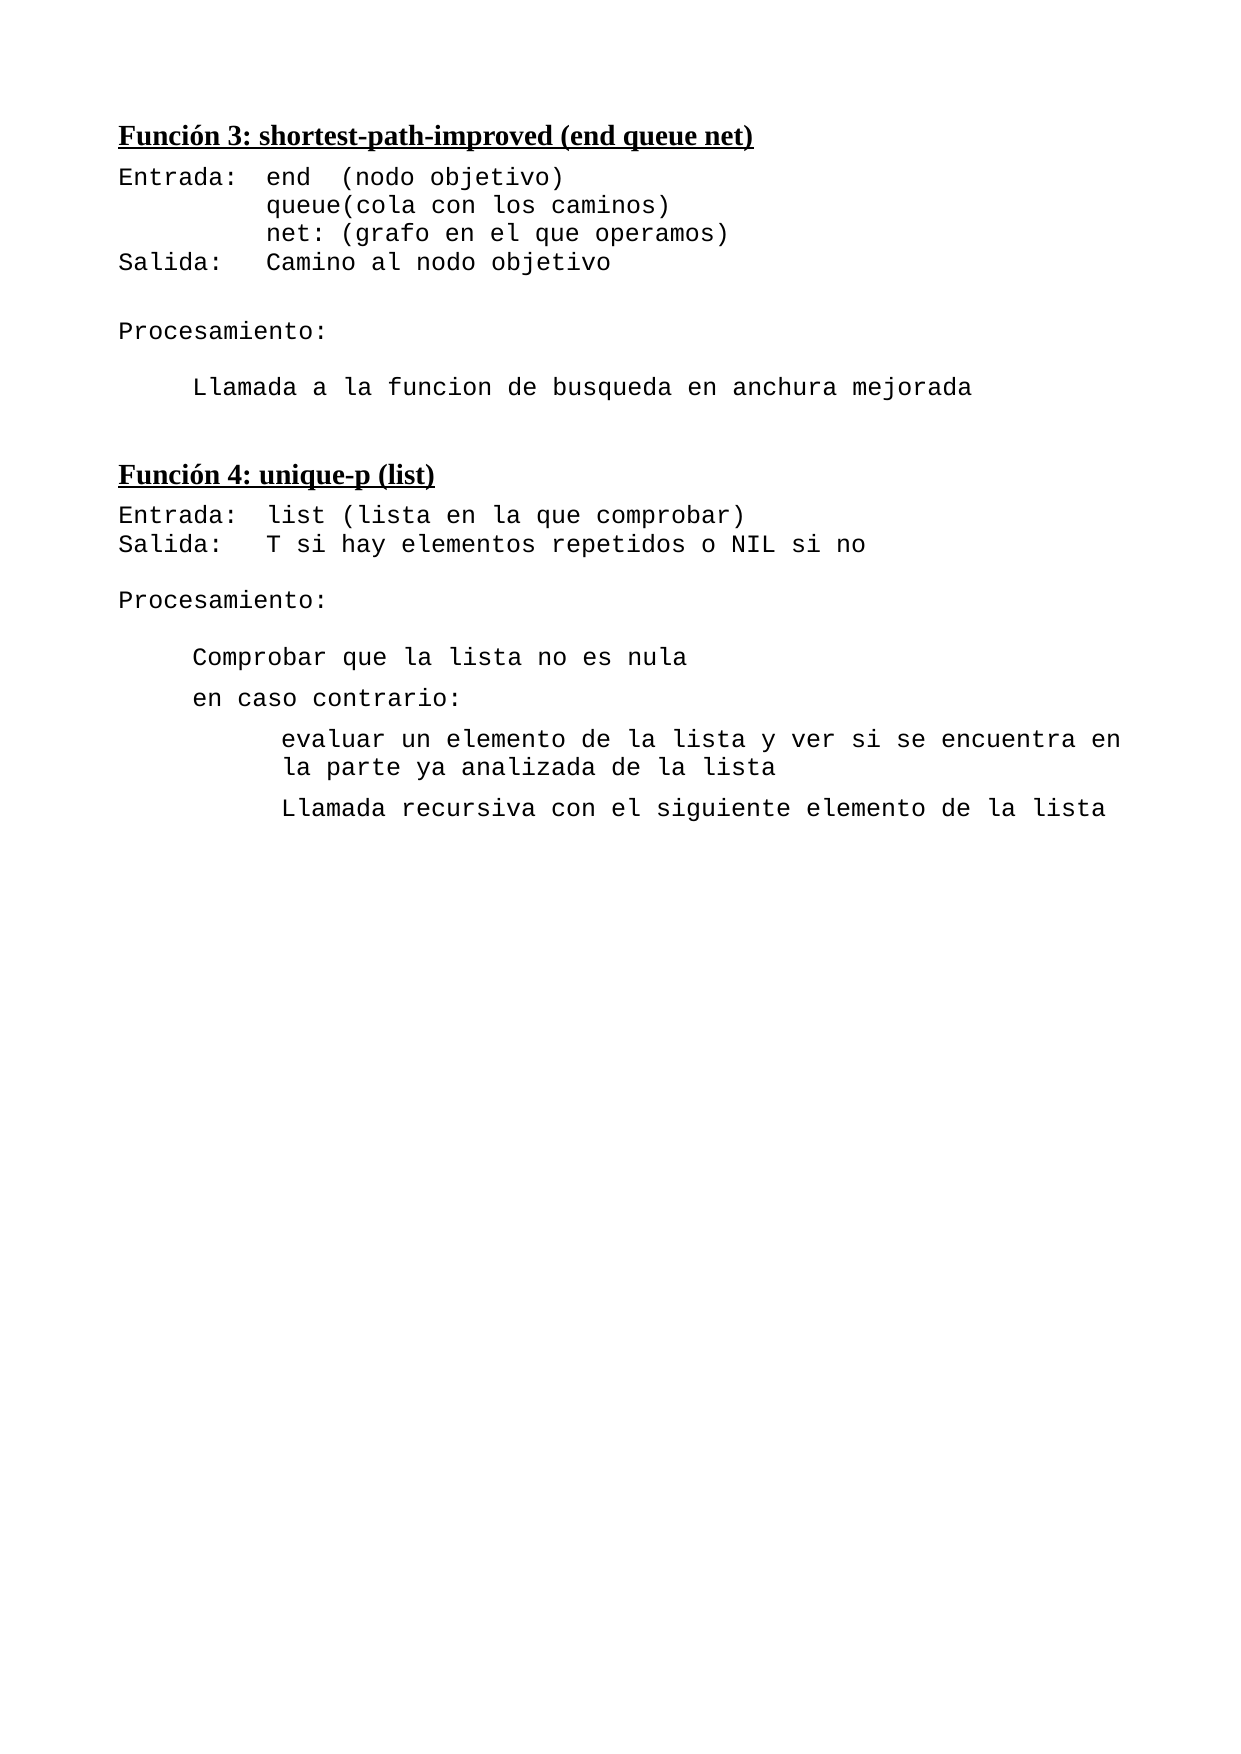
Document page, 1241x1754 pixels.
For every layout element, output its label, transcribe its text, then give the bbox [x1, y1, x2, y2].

text Función 3: shortest-path-improved (end queue net) [118, 118, 1122, 152]
text Entrada: end (nodo objetivo) queue(cola con los caminos) net: (grafo en el que operamos) Salida: Camino al nodo objetivo [118, 164, 1122, 277]
text evaluar un elemento de la lista y ver si se encuentra en la parte ya analizada de la lista [118, 726, 1122, 783]
text en caso contrario: [118, 686, 1122, 714]
text Llamada recursiva con el siguiente elemento de la lista [118, 796, 1122, 852]
text Entrada: list (lista en la que comprobar) Salida: T si hay elementos repetidos o NIL si no Procesamiento: Comprobar que la lista no es nula [118, 503, 1122, 673]
text Procesamiento: Llamada a la funcion de busqueda en anchura mejorada [118, 290, 1122, 403]
text Función 4: unique-p (list) [118, 457, 1122, 491]
